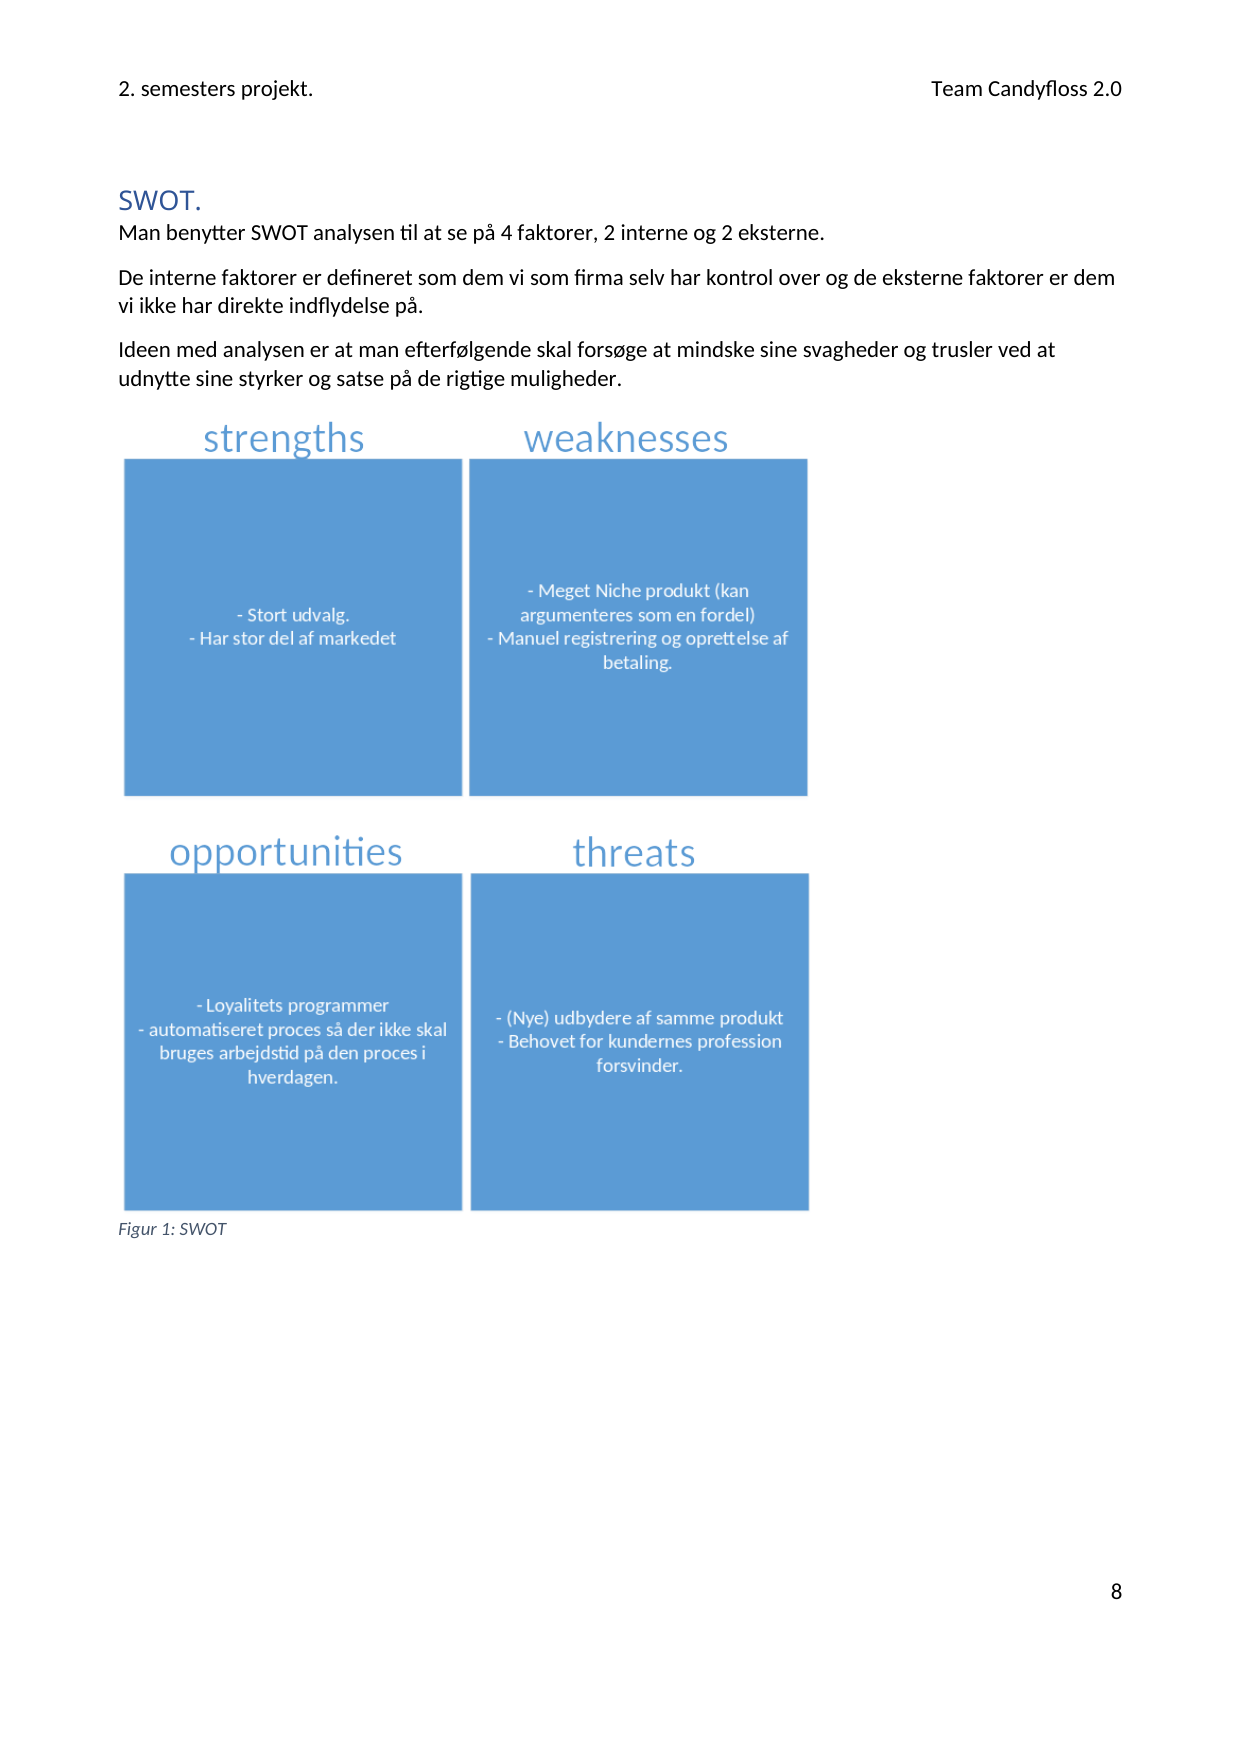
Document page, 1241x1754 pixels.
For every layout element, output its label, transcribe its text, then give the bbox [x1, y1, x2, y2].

subtitle SWOT. [118, 181, 1122, 218]
text Ideen med analysen er at man efterfølgende skal forsøge at mindske sine svagheder og trusler ved at udnytte sine styrker og satse på de rigtige muligheder. [118, 336, 1122, 392]
text De interne faktorer er defineret som dem vi som firma selv har kontrol over og de eksterne faktorer er dem vi ikke har direkte indflydelse på. [118, 263, 1122, 319]
text Figur 1: SWOT [118, 1217, 1122, 1240]
text Man benytter SWOT analysen til at se på 4 faktorer, 2 interne og 2 eksterne. [118, 218, 1122, 246]
